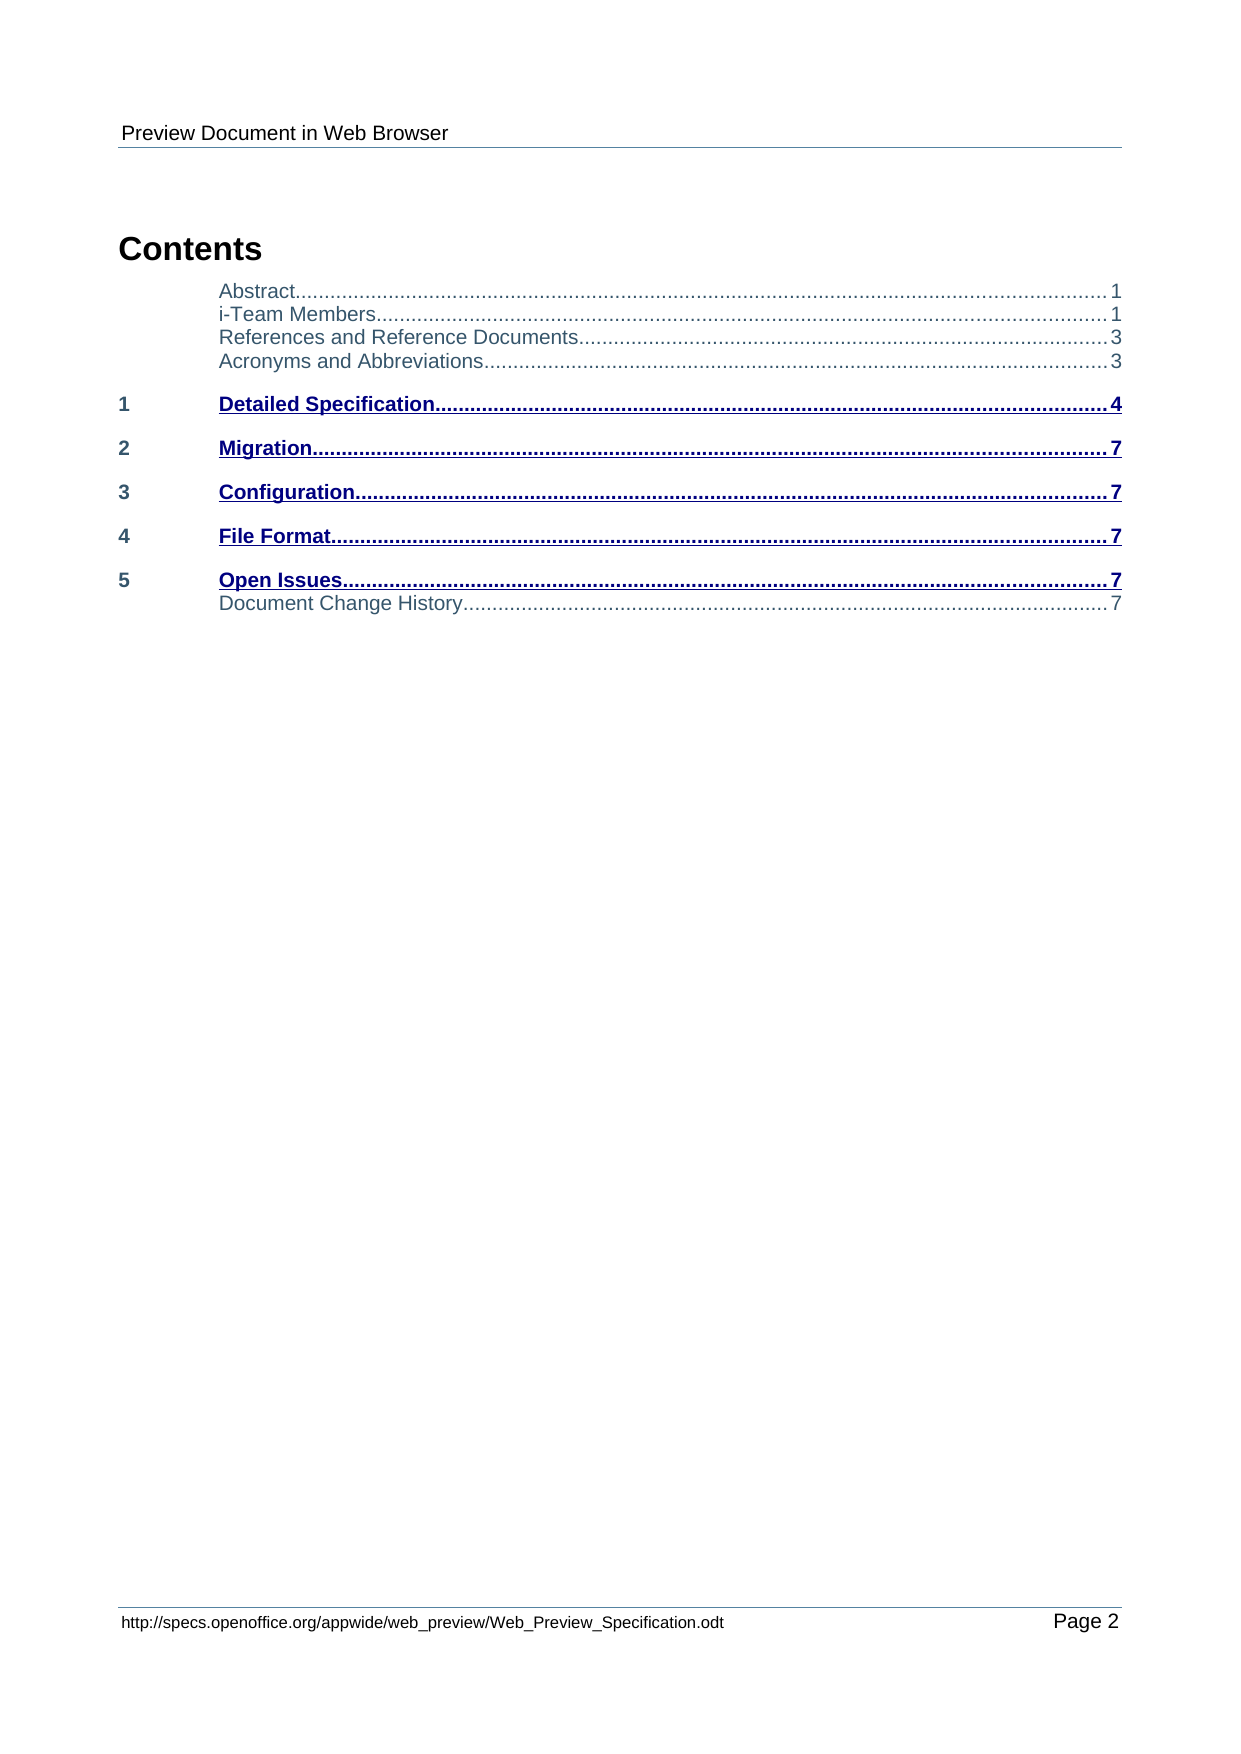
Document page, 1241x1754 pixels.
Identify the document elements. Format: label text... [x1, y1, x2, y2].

text i-Team Members 1 [118, 303, 1122, 326]
subtitle Contents [118, 230, 1122, 267]
text References and Reference Documents 3 [118, 326, 1122, 349]
text 2 Migration 7 [118, 437, 1122, 460]
text 5 Open Issues 7 [118, 568, 1122, 592]
text Document Change History 7 [118, 592, 1122, 615]
text Abstract 1 [118, 279, 1122, 303]
text Acronyms and Abbreviations 3 [118, 349, 1122, 372]
text 4 File Format 7 [118, 524, 1122, 548]
text 3 Configuration 7 [118, 481, 1122, 504]
text 1 Detailed Specification 4 [118, 393, 1122, 416]
